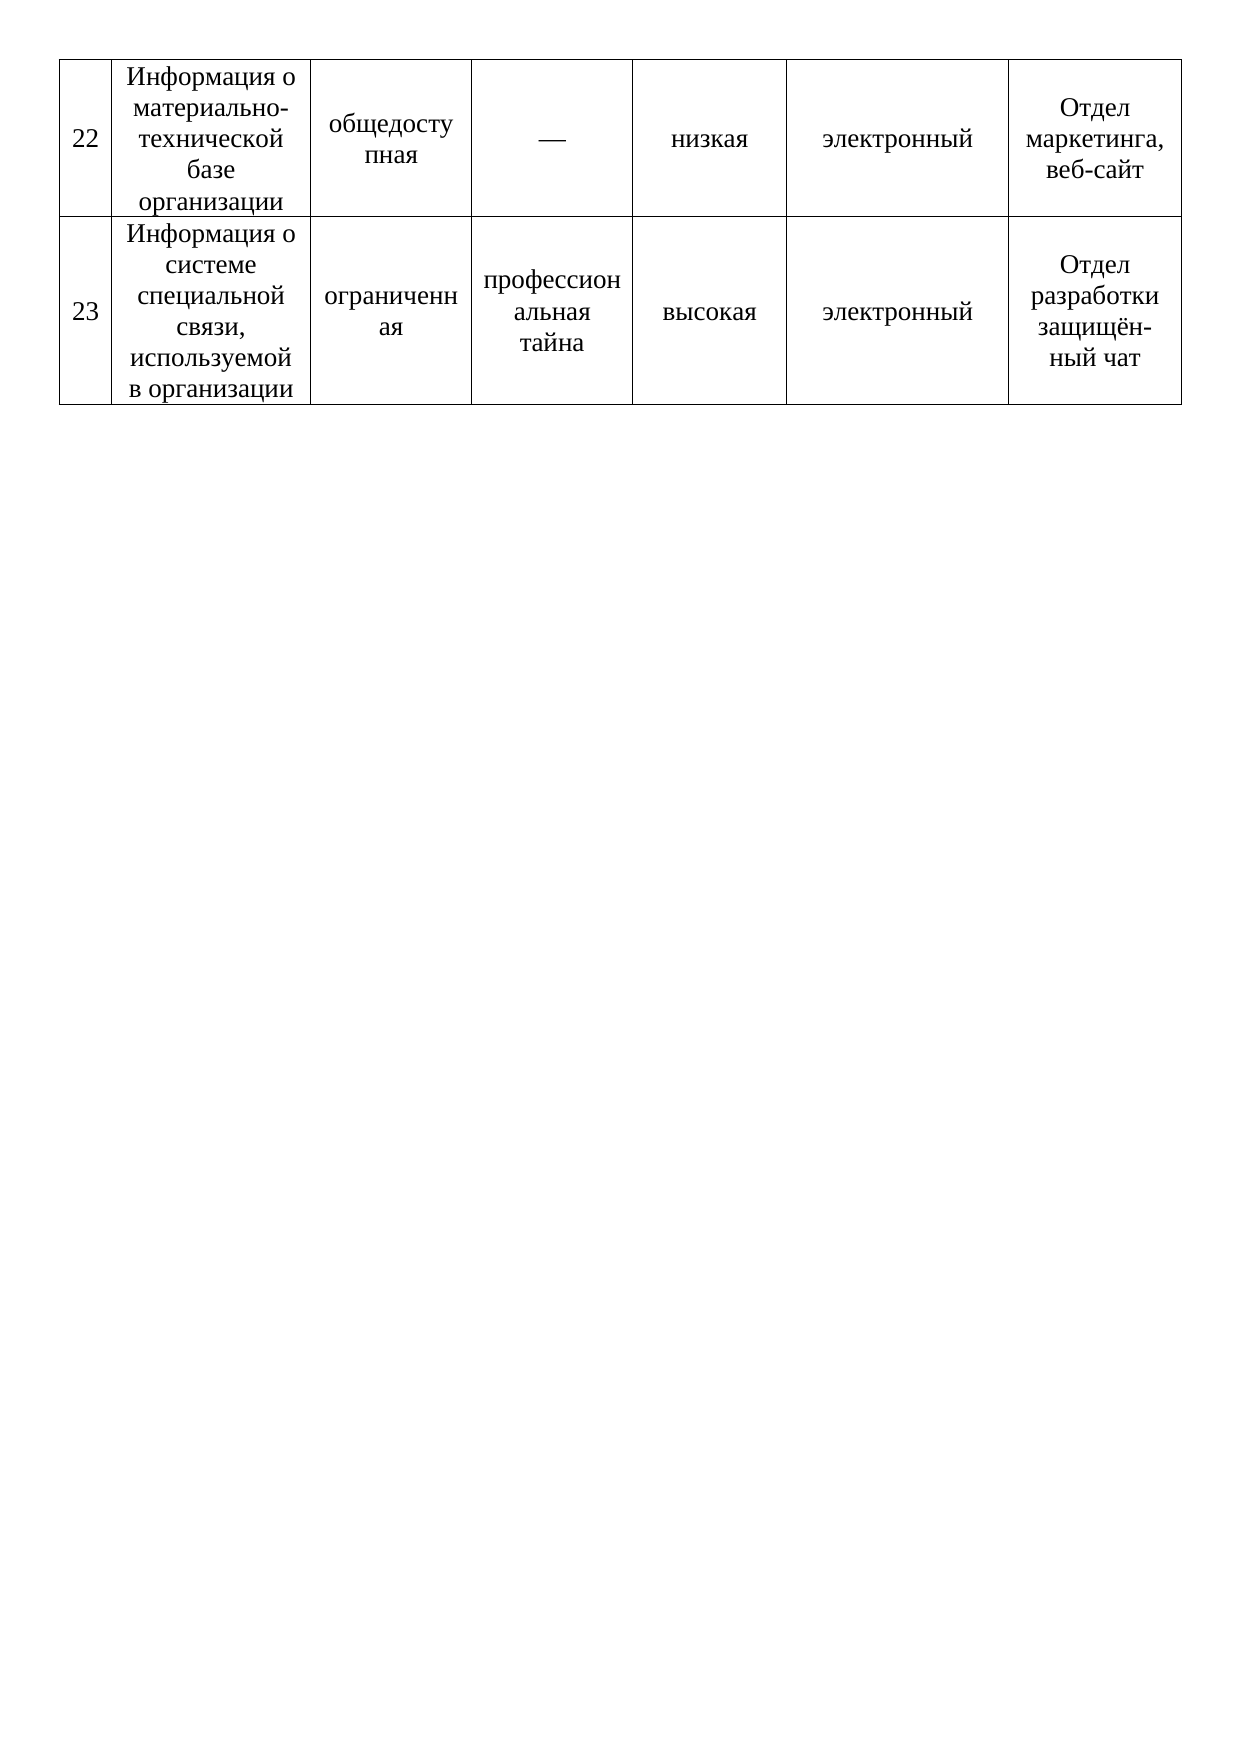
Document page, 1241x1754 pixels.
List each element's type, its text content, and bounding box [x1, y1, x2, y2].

table_cell Отдел маркетинга, веб-сайт [1009, 60, 1181, 216]
table_cell высокая [633, 217, 786, 404]
table_cell 22 [60, 60, 111, 216]
table_cell ограниченная [311, 217, 471, 404]
table_cell — [472, 60, 632, 216]
table_cell Информация о системе специальной связи, используемой в организации [112, 217, 310, 404]
table_cell профессиональная тайна [472, 217, 632, 404]
table_cell низкая [633, 60, 786, 216]
table_cell общедоступная [311, 60, 471, 216]
table_cell Отдел разработки защищён-ный чат [1009, 217, 1181, 404]
table_cell электронный [787, 60, 1008, 216]
table_cell Информация о материально-технической базе организации [112, 60, 310, 216]
table_cell 23 [60, 217, 111, 404]
table_cell электронный [787, 217, 1008, 404]
